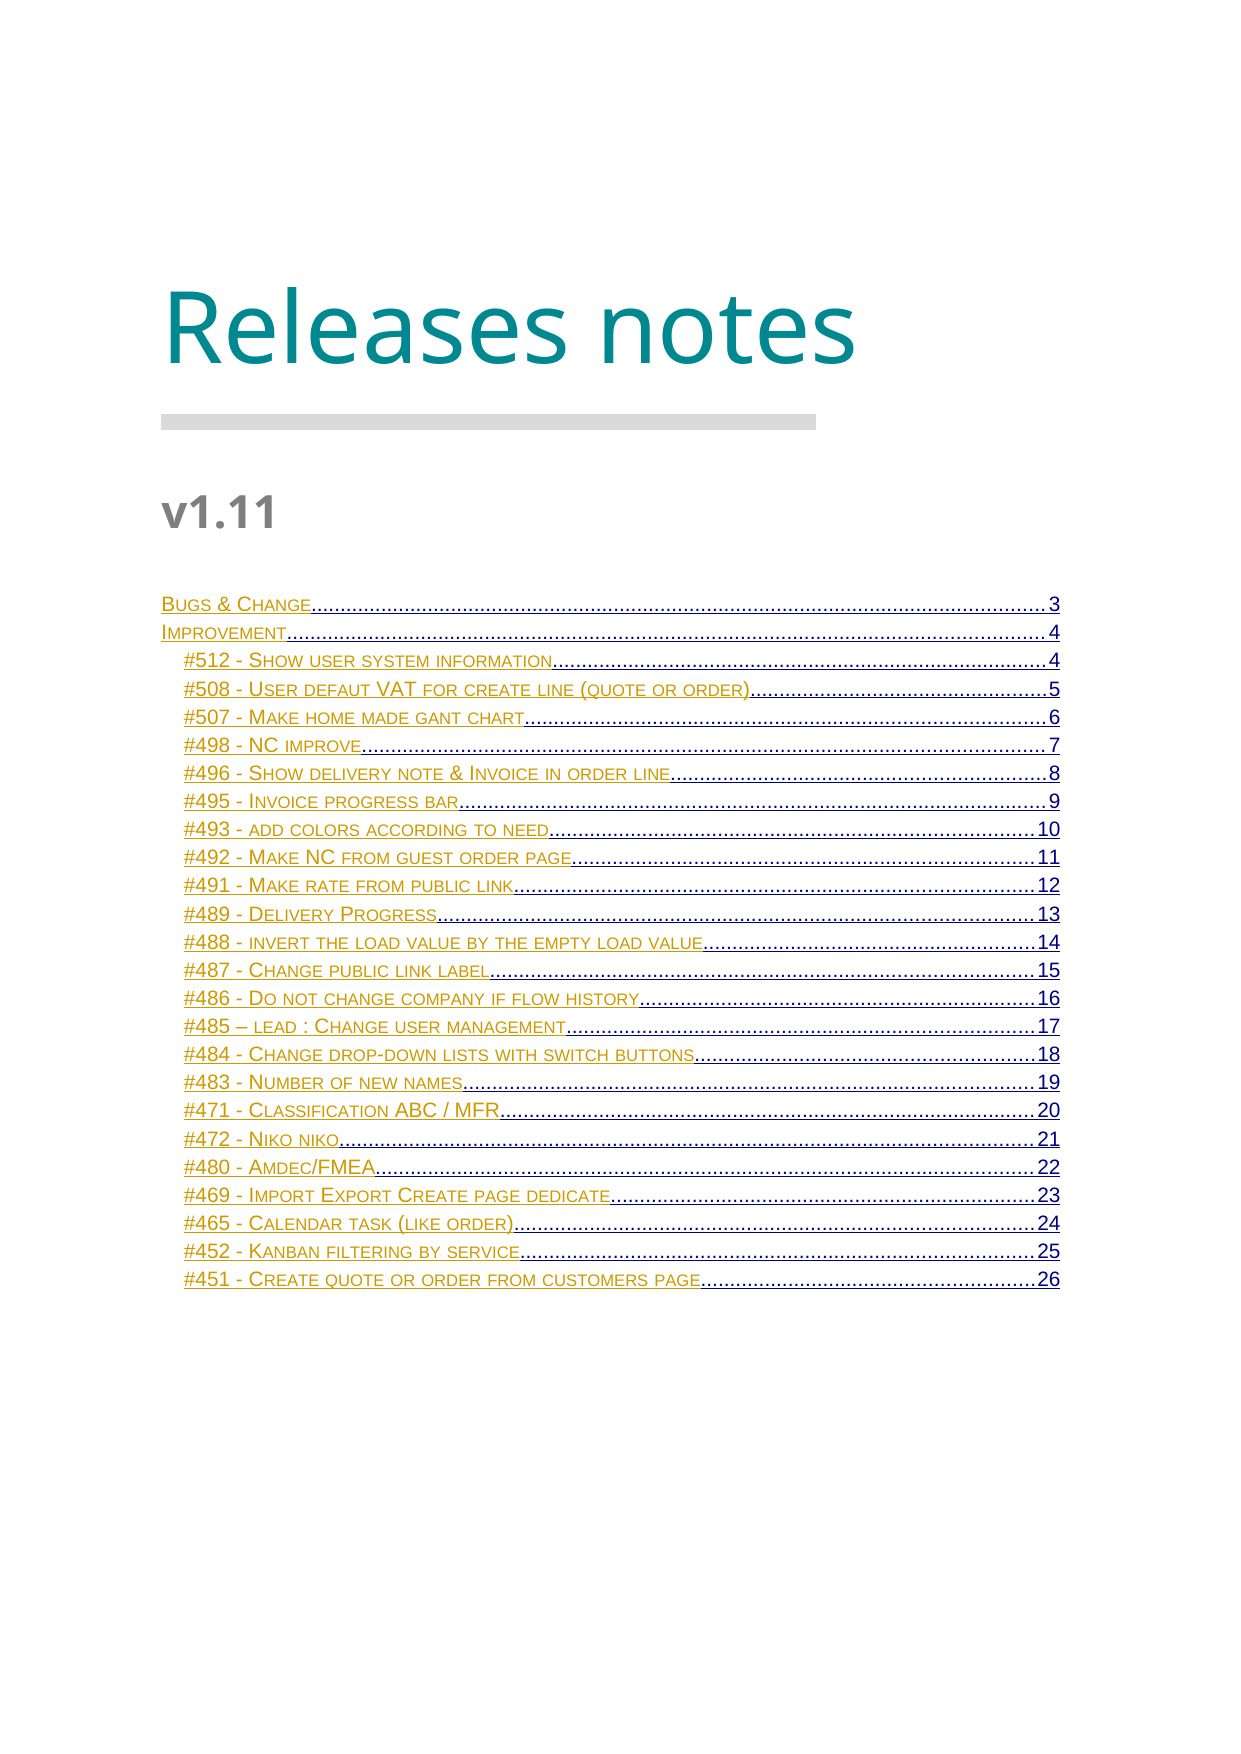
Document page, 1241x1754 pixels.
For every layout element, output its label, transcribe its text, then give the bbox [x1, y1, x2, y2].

table_header Releases notes [150, 189, 1240, 414]
table_cell v1.11 Bugs & Change 3 Improvement 4 #512 - Show user system information 4 #508 - User defaut VAT for create line (quote or order) 5 #507 - Make home made gant chart 6 #498 - NC improve 7 #496 - Show delivery note & Invoice in order line 8 #495 - Invoice progress bar 9 #493 - add colors according to need 10 #492 - Make NC from guest order page 11 #491 - Make rate from public link 12 #489 - Delivery Progress 13 #488 - invert the load value by the empty load value 14 #487 - Change public link label 15 #486 - Do not change company if flow history 16 #485 – lead : Change user management 17 #484 - Change drop-down lists with switch buttons 18 #483 - Number of new names 19 #471 - Classification ABC / MFR 20 #472 - Niko niko 21 #480 - Amdec/FMEA 22 #469 - Import Export Create page dedicate 23 #465 - Calendar task (like order) 24 #452 - Kanban filtering by service 25 #451 - Create quote or order from customers page 26 [150, 414, 1240, 1291]
